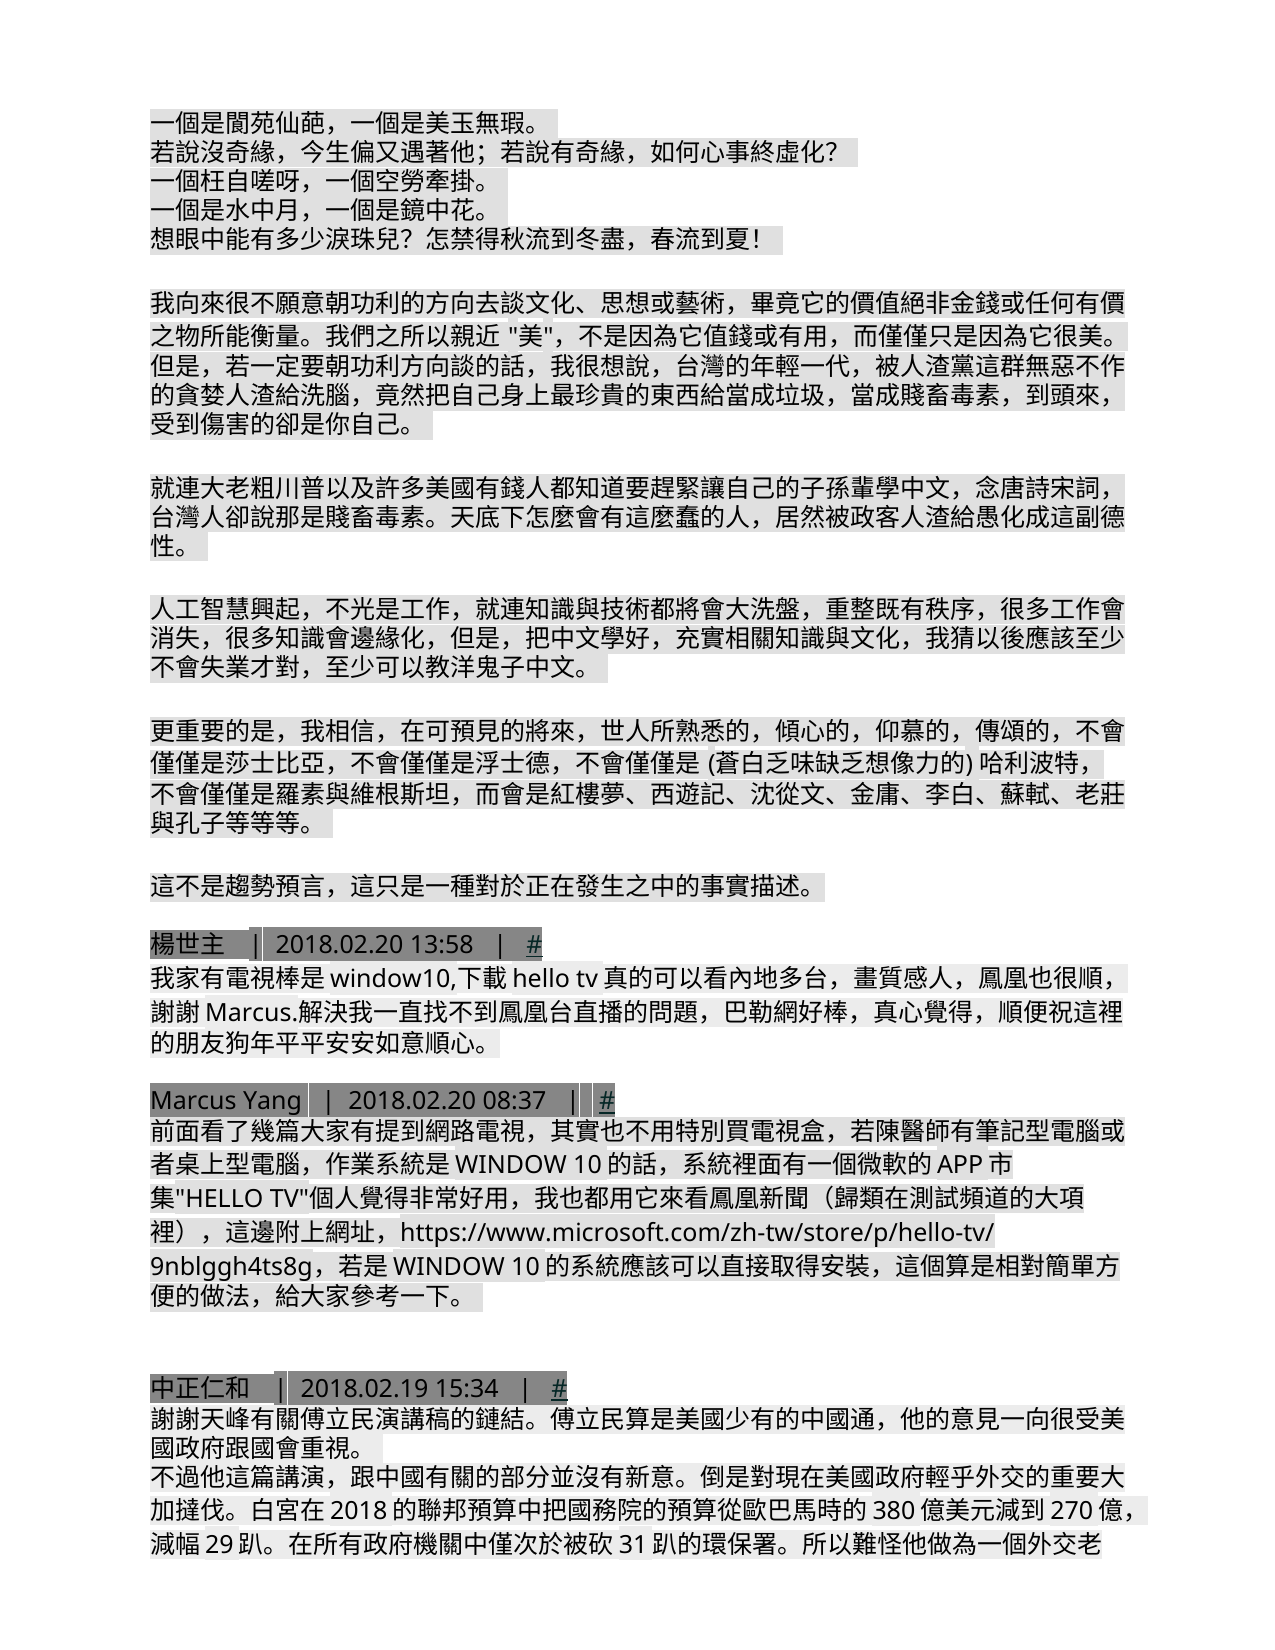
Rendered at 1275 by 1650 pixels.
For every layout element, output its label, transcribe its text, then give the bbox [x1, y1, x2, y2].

text 中正仁和 | 2018.02.19 15:34 | # [150, 1371, 1125, 1405]
text 我家有電視棒是window10,下載hello tv真的可以看內地多台，畫質感人，鳳凰也很順，謝謝Marcus.解決我一直找不到鳳凰台直播的問題，巴勒網好棒，真心覺得，順便祝這裡的朋友狗年平平安安如意順心。 [150, 961, 1125, 1058]
text (續2018.02.18) 同樣是先前提到的那個節目 "經典詠流傳"，推薦第二首詞曲，叫做 "枉凝眉"，它是紅樓夢中的一首詞。1987年，大陸電視劇 "紅樓夢" 中，作曲家王立平給它譜了曲，原主唱就是這位陳力女士。 至於男歌者余少群，我覺得他唱得特別好，光聽兩句就想找眼淚瓶了，不信你聽聽。余少群就是陳凱歌的電影 "梅蘭芳" 中，那個年少時候的梅蘭芳。請聽： https://www.youtube.com/watch?v=0ja8GTQ6zh8 記得音量要調大聲點才聽得出味道。 曹雪芹的 "枉凝眉" 如下，寫得真是太美了： 一個是閬苑仙葩，一個是美玉無瑕。 若說沒奇緣，今生偏又遇著他；若說有奇緣，如何心事終虛化？ 一個枉自嗟呀，一個空勞牽掛。 一個是水中月，一個是鏡中花。 想眼中能有多少淚珠兒？怎禁得秋流到冬盡，春流到夏！ 我向來很不願意朝功利的方向去談文化、思想或藝術，畢竟它的價值絕非金錢或任何有價之物所能衡量。我們之所以親近 "美"，不是因為它值錢或有用，而僅僅只是因為它很美。但是，若一定要朝功利方向談的話，我很想說，台灣的年輕一代，被人渣黨這群無惡不作的貪婪人渣給洗腦，竟然把自己身上最珍貴的東西給當成垃圾，當成賤畜毒素，到頭來，受到傷害的卻是你自己。 就連大老粗川普以及許多美國有錢人都知道要趕緊讓自己的子孫輩學中文，念唐詩宋詞，台灣人卻說那是賤畜毒素。天底下怎麼會有這麼蠢的人，居然被政客人渣給愚化成這副德性。 人工智慧興起，不光是工作，就連知識與技術都將會大洗盤，重整既有秩序，很多工作會消失，很多知識會邊緣化，但是，把中文學好，充實相關知識與文化，我猜以後應該至少不會失業才對，至少可以教洋鬼子中文。 更重要的是，我相信，在可預見的將來，世人所熟悉的，傾心的，仰慕的，傳頌的，不會僅僅是莎士比亞，不會僅僅是浮士德，不會僅僅是 (蒼白乏味缺乏想像力的) 哈利波特，不會僅僅是羅素與維根斯坦，而會是紅樓夢、西遊記、沈從文、金庸、李白、蘇軾、老莊與孔子等等等。 這不是趨勢預言，這只是一種對於正在發生之中的事實描述。 [150, 75, 1125, 902]
text Marcus Yang | 2018.02.20 08:37 | # [150, 1083, 1125, 1117]
text 楊世主 | 2018.02.20 13:58 | # [150, 927, 1125, 961]
text 前面看了幾篇大家有提到網路電視，其實也不用特別買電視盒，若陳醫師有筆記型電腦或者桌上型電腦，作業系統是WINDOW 10的話，系統裡面有一個微軟的APP市集"HELLO TV"個人覺得非常好用，我也都用它來看鳳凰新聞（歸類在測試頻道的大項裡），這邊附上網址，https://www.microsoft.com/zh-tw/store/p/hello-tv/9nblggh4ts8g，若是WINDOW 10的系統應該可以直接取得安裝，這個算是相對簡單方便的做法，給大家參考一下。 [150, 1117, 1125, 1346]
text 謝謝天峰有關傅立民演講稿的鏈結。傅立民算是美國少有的中國通，他的意見一向很受美國政府跟國會重視。 不過他這篇講演，跟中國有關的部分並沒有新意。倒是對現在美國政府輕乎外交的重要大加撻伐。白宮在2018的聯邦預算中把國務院的預算從歐巴馬時的380億美元減到270億，減幅29趴。在所有政府機關中僅次於被砍31趴的環保署。所以難怪他做為一個外交老兵要忿忿不平了。 [150, 1405, 1125, 1560]
